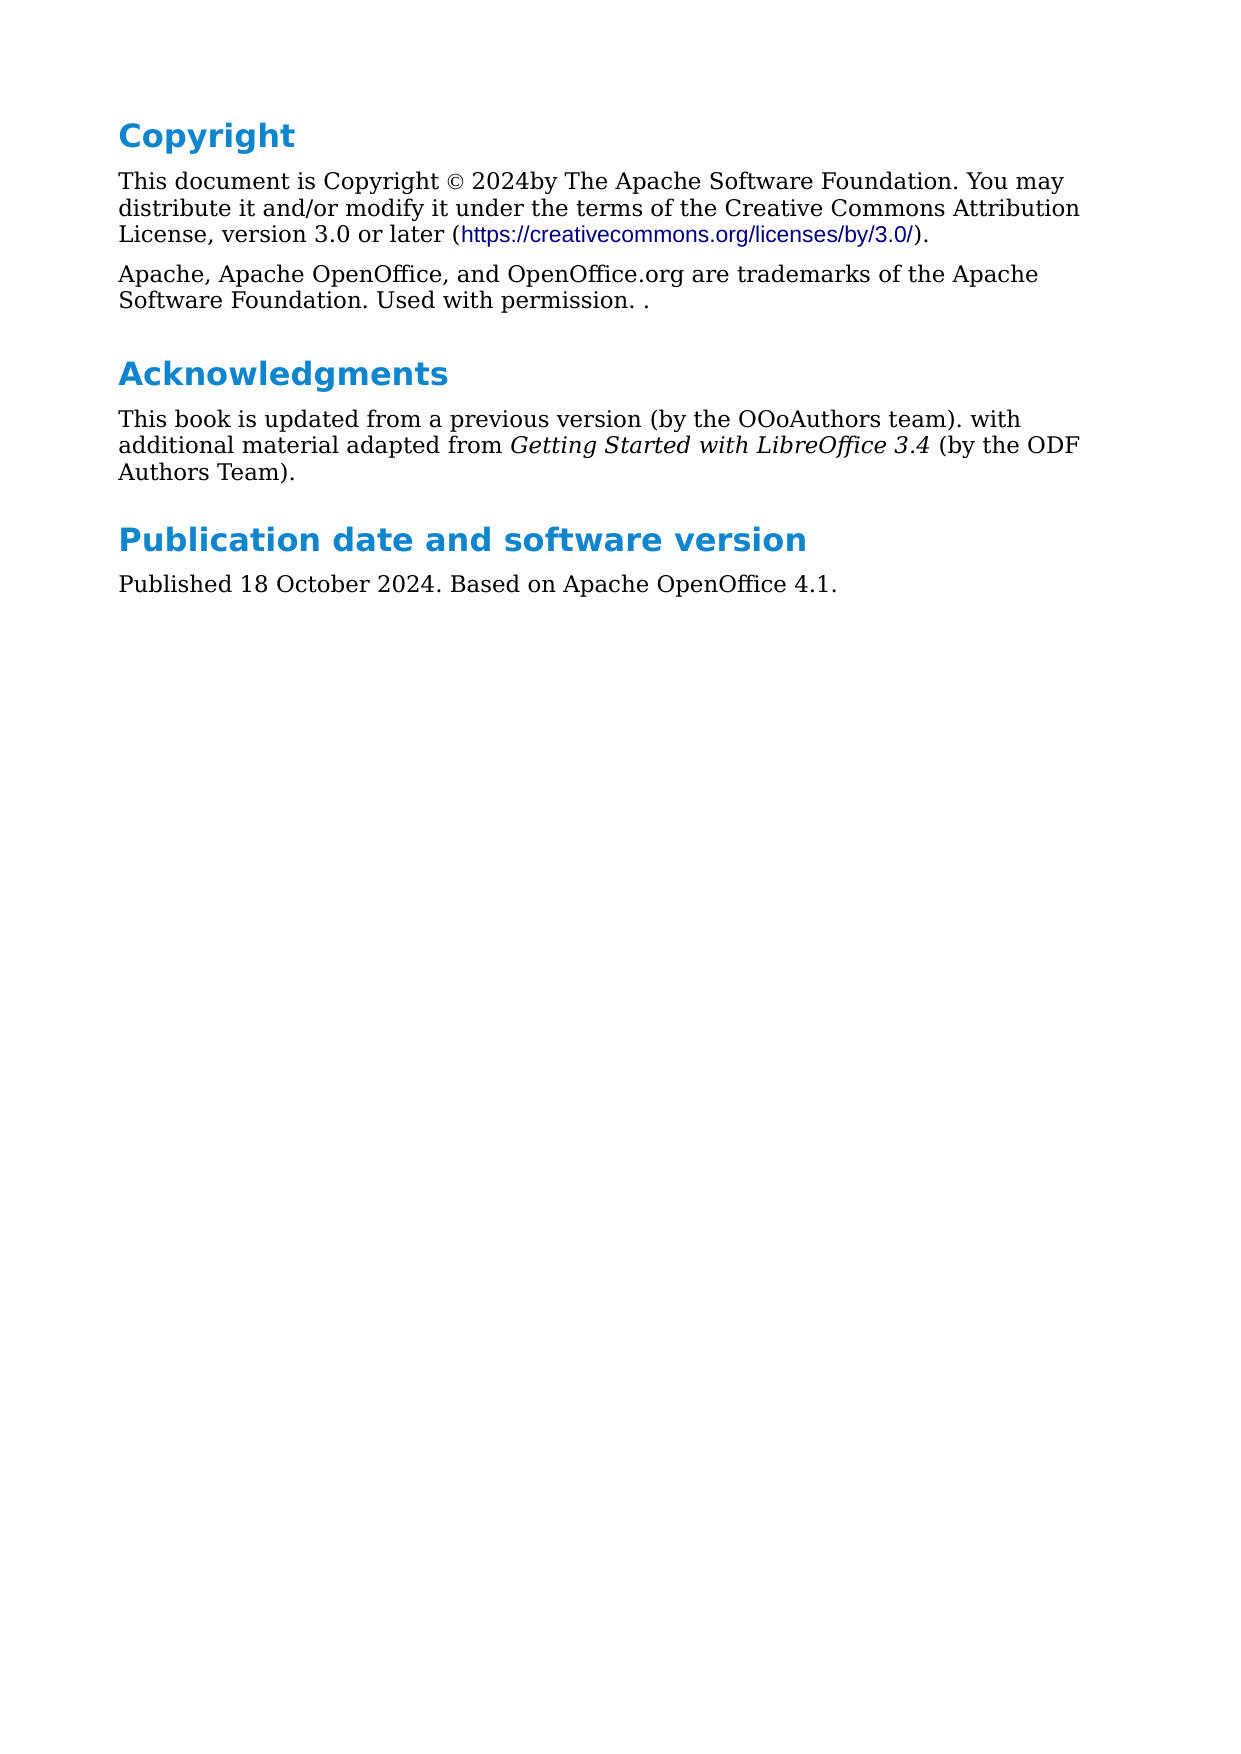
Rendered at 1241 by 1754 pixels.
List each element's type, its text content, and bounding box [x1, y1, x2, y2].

text Apache, Apache OpenOffice, and OpenOffice.org are trademarks of the Apache Software Foundation. Used with permission. . [118, 261, 1122, 314]
text This document is Copyright © 2024by The Apache Software Foundation. You may distribute it and/or modify it under the terms of the Creative Commons Attribution License, version 3.0 or later (https://creativecommons.org/licenses/by/3.0/). [118, 168, 1122, 248]
list This book is updated from a previous version (by the OOoAuthors team). with additional material adapted from Getting Started with LibreOffice 3.4 (by the ODF Authors Team). [118, 406, 1122, 486]
text Published 18 October 2024. Based on Apache OpenOffice 4.1. [118, 572, 1122, 598]
text Copyright [118, 118, 1122, 156]
text Acknowledgments [118, 356, 1122, 393]
text Publication date and software version [118, 522, 1122, 559]
